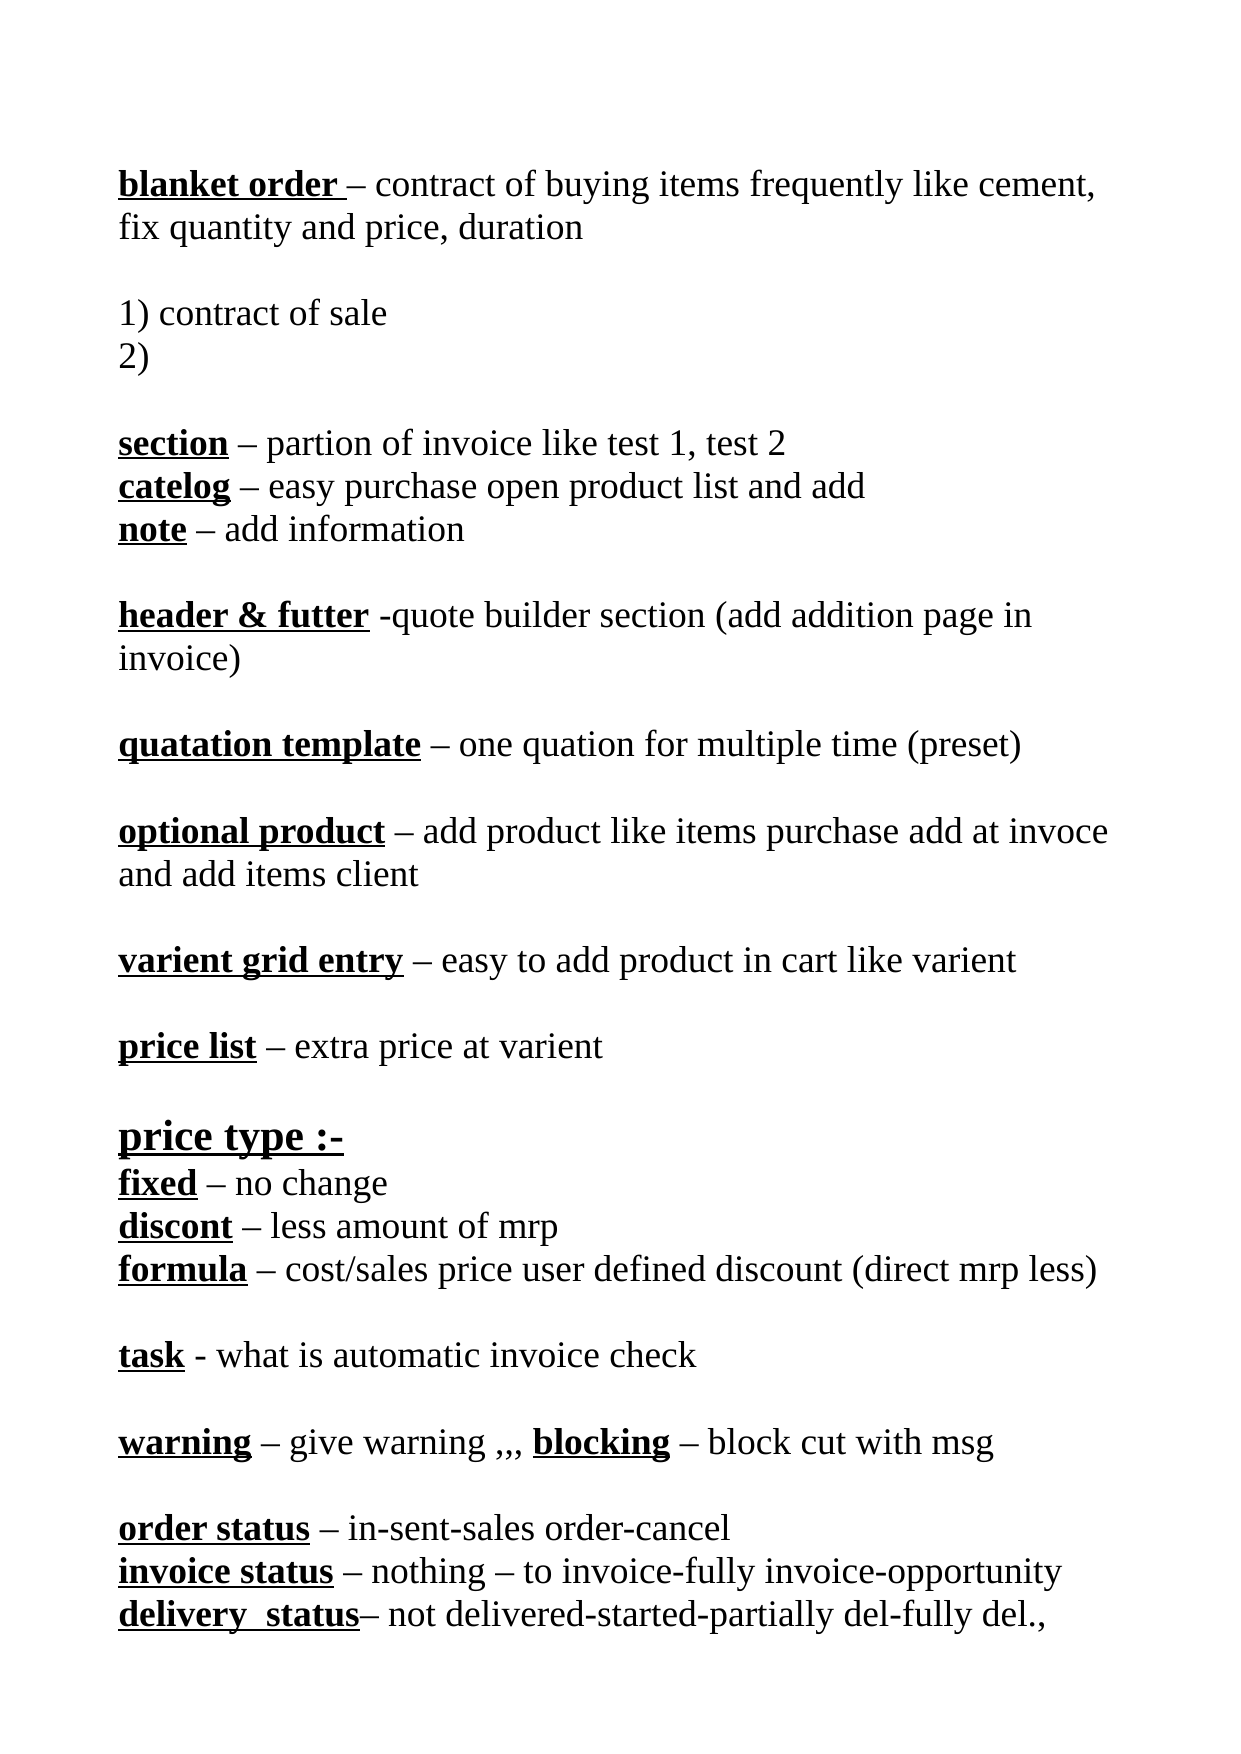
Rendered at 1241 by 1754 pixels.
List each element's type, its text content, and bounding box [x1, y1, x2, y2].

text 2) [118, 334, 1122, 377]
text header & futter -quote builder section (add addition page in invoice) [118, 592, 1122, 679]
text quatation template – one quation for multiple time (preset) [118, 722, 1122, 765]
text note – add information [118, 506, 1122, 549]
text fixed – no change [118, 1160, 1122, 1203]
text section – partion of invoice like test 1, test 2 [118, 420, 1122, 463]
text catelog – easy purchase open product list and add [118, 463, 1122, 506]
text 1) contract of sale [118, 291, 1122, 334]
text price list – extra price at varient [118, 1024, 1122, 1067]
text invoice status – nothing – to invoice-fully invoice-opportunity delivery status– not delivered-started-partially del-fully del., [118, 1548, 1122, 1635]
text varient grid entry – easy to add product in cart like varient [118, 937, 1122, 981]
text formula – cost/sales price user defined discount (direct mrp less) [118, 1247, 1122, 1290]
text warning – give warning ,,, blocking – block cut with msg [118, 1419, 1122, 1462]
text optional product – add product like items purchase add at invoce and add items client [118, 808, 1122, 894]
text price type :- [118, 1110, 1122, 1160]
text order status – in-sent-sales order-cancel [118, 1505, 1122, 1548]
text discont – less amount of mrp [118, 1203, 1122, 1247]
text task - what is automatic invoice check [118, 1333, 1122, 1376]
text blanket order – contract of buying items frequently like cement, fix quantity and price, duration [118, 161, 1122, 247]
